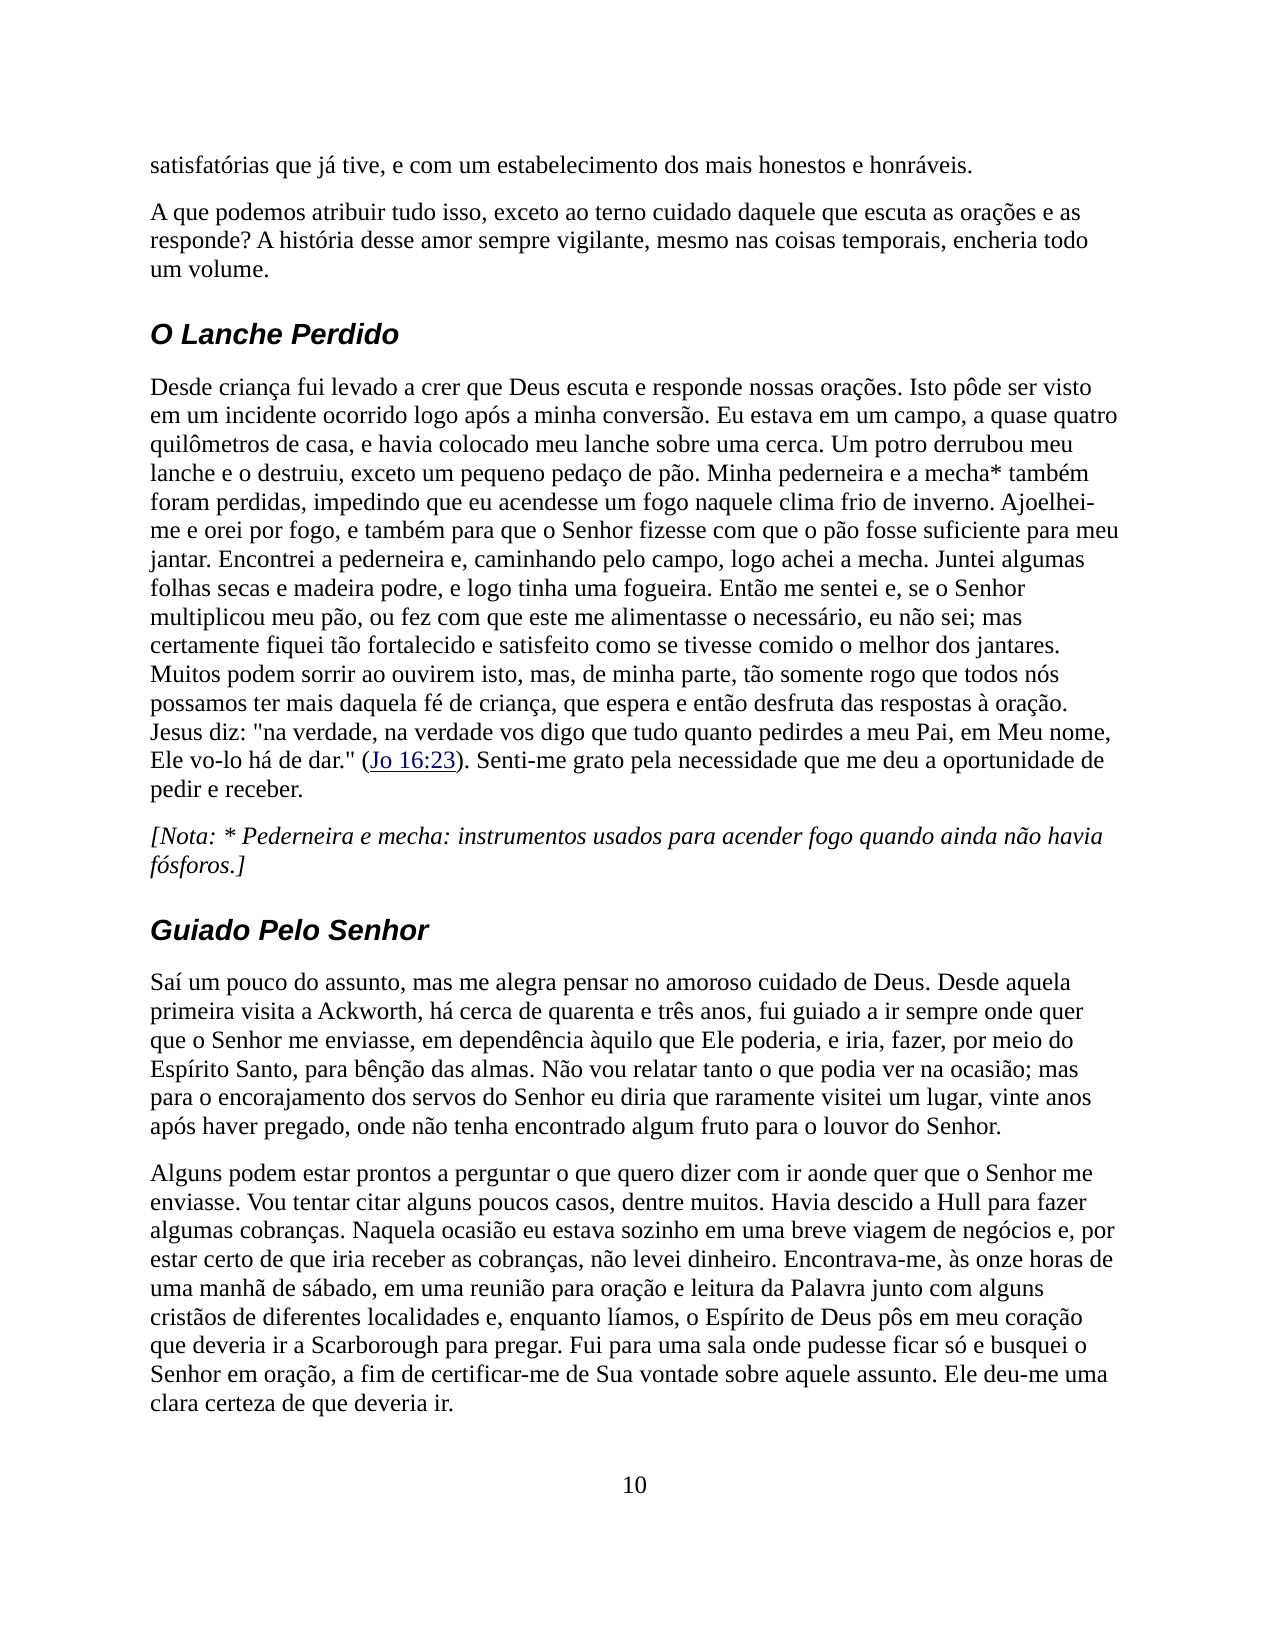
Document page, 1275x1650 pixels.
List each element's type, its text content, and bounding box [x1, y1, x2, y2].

text [Nota: * Pederneira e mecha: instrumentos usados para acender fogo quando ainda não havia fósforos.] [150, 821, 1125, 878]
text Desde criança fui levado a crer que Deus escuta e responde nossas orações. Isto pôde ser visto em um incidente ocorrido logo após a minha conversão. Eu estava em um campo, a quase quatro quilômetros de casa, e havia colocado meu lanche sobre uma cerca. Um potro derrubou meu lanche e o destruiu, exceto um pequeno pedaço de pão. Minha pederneira e a mecha* também foram perdidas, impedindo que eu acendesse um fogo naquele clima frio de inverno. Ajoelhei-me e orei por fogo, e também para que o Senhor fizesse com que o pão fosse suficiente para meu jantar. Encontrei a pederneira e, caminhando pelo campo, logo achei a mecha. Juntei algumas folhas secas e madeira podre, e logo tinha uma fogueira. Então me sentei e, se o Senhor multiplicou meu pão, ou fez com que este me alimentasse o necessário, eu não sei; mas certamente fiquei tão fortalecido e satisfeito como se tivesse comido o melhor dos jantares. Muitos podem sorrir ao ouvirem isto, mas, de minha parte, tão somente rogo que todos nós possamos ter mais daquela fé de criança, que espera e então desfruta das respostas à oração. Jesus diz: "na verdade, na verdade vos digo que tudo quanto pedirdes a meu Pai, em Meu nome, Ele vo-lo há de dar." (Jo 16:23). Senti-me grato pela necessidade que me deu a oportunidade de pedir e receber. [150, 372, 1125, 803]
subtitle O Lanche Perdido [150, 317, 1125, 350]
text A que podemos atribuir tudo isso, exceto ao terno cuidado daquele que escuta as orações e as responde? A história desse amor sempre vigilante, mesmo nas coisas temporais, encheria todo um volume. [150, 197, 1125, 283]
text Saí um pouco do assunto, mas me alegra pensar no amoroso cuidado de Deus. Desde aquela primeira visita a Ackworth, há cerca de quarenta e três anos, fui guiado a ir sempre onde quer que o Senhor me enviasse, em dependência àquilo que Ele poderia, e iria, fazer, por meio do Espírito Santo, para bênção das almas. Não vou relatar tanto o que podia ver na ocasião; mas para o encorajamento dos servos do Senhor eu diria que raramente visitei um lugar, vinte anos após haver pregado, onde não tenha encontrado algum fruto para o louvor do Senhor. [150, 967, 1125, 1140]
subtitle Guiado Pelo Senhor [150, 912, 1125, 946]
text Alguns podem estar prontos a perguntar o que quero dizer com ir aonde quer que o Senhor me enviasse. Vou tentar citar alguns poucos casos, dentre muitos. Havia descido a Hull para fazer algumas cobranças. Naquela ocasião eu estava sozinho em uma breve viagem de negócios e, por estar certo de que iria receber as cobranças, não levei dinheiro. Encontrava-me, às onze horas de uma manhã de sábado, em uma reunião para oração e leitura da Palavra junto com alguns cristãos de diferentes localidades e, enquanto líamos, o Espírito de Deus pôs em meu coração que deveria ir a Scarborough para pregar. Fui para uma sala onde pudesse ficar só e busquei o Senhor em oração, a fim de certificar-me de Sua vontade sobre aquele assunto. Ele deu-me uma clara certeza de que deveria ir. [150, 1158, 1125, 1417]
text satisfatórias que já tive, e com um estabelecimento dos mais honestos e honráveis. [150, 150, 1125, 179]
